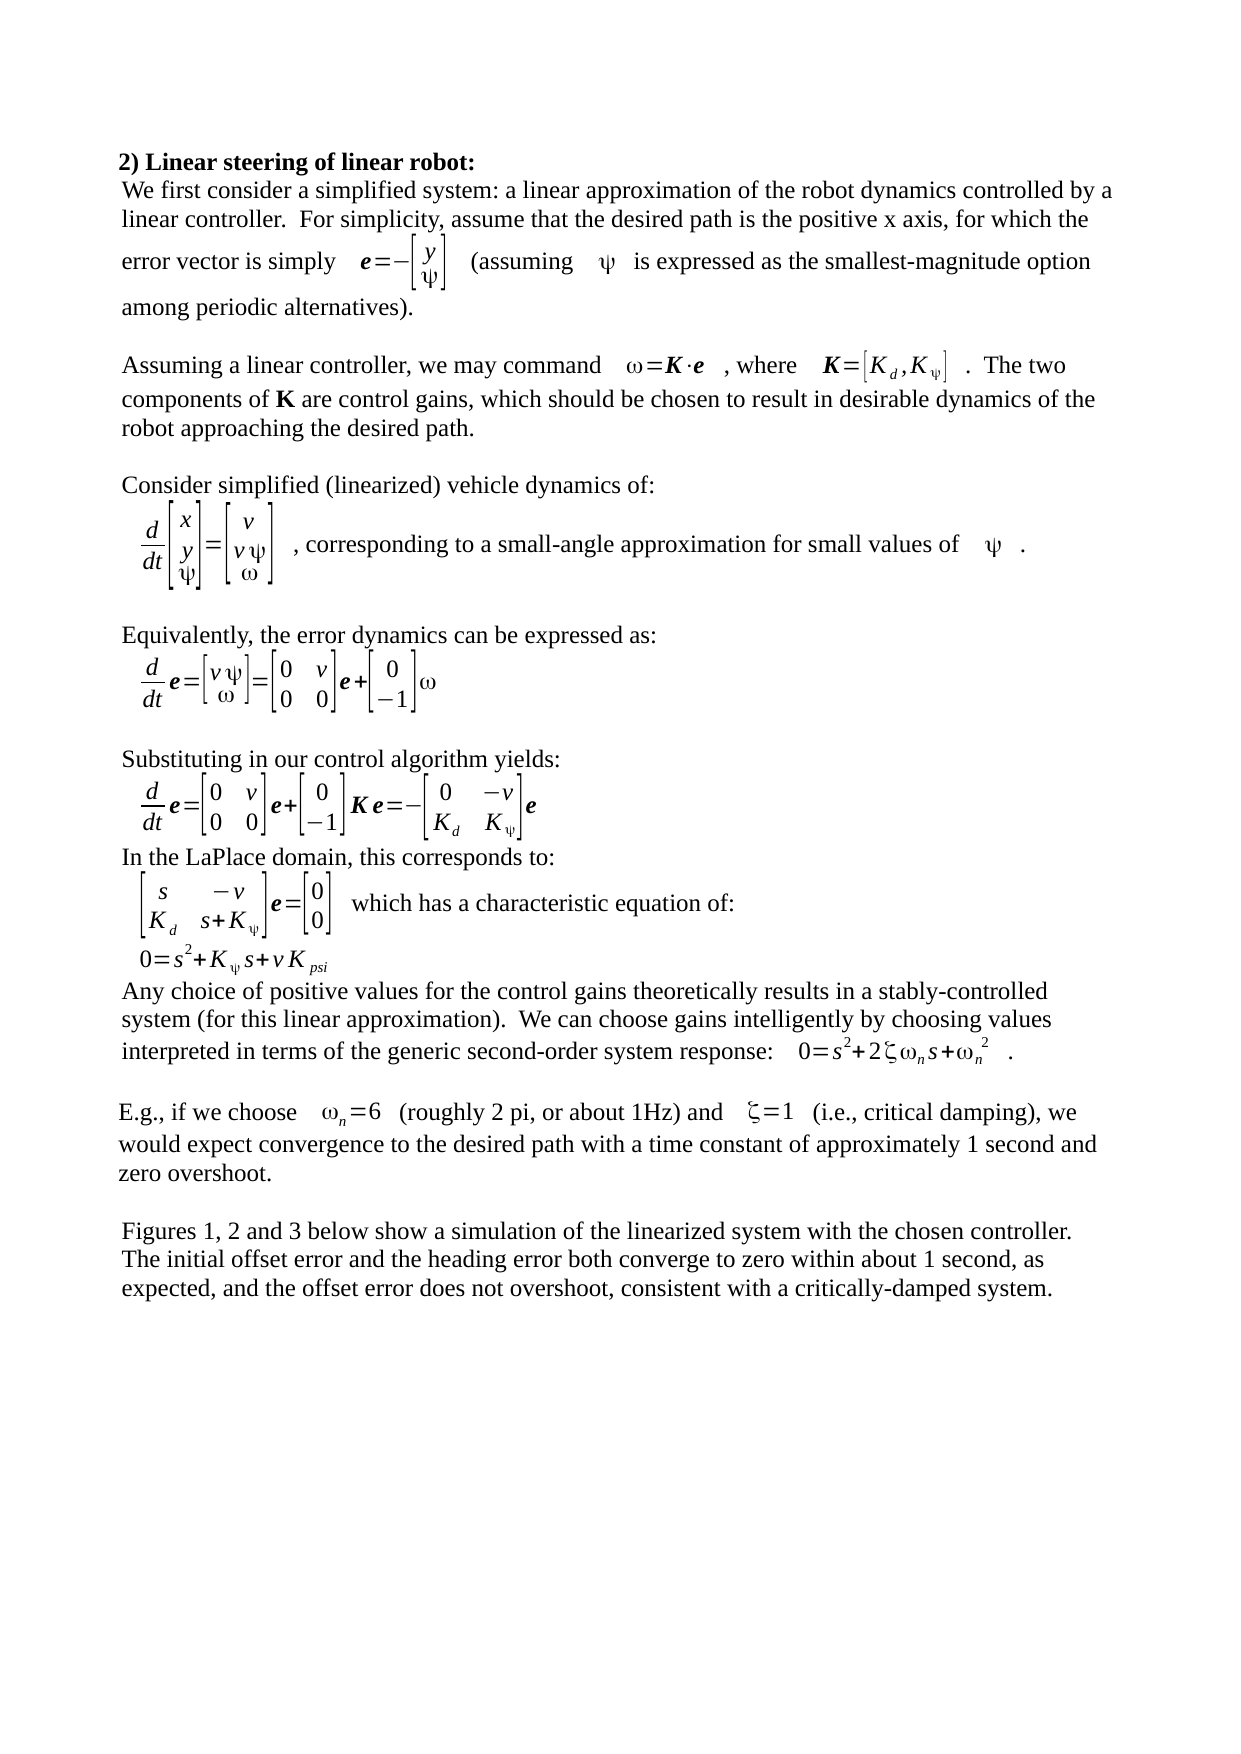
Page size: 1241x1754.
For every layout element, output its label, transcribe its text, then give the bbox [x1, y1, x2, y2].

list 2) Linear steering of linear robot: [42, 147, 1122, 176]
text Consider simplified (linearized) vehicle dynamics of: [121, 471, 1122, 499]
text E.g., if we choose (roughly 2 pi, or about 1Hz) and (i.e., critical damping), we would expect convergence to the desired path with a time constant of approximately 1 second and zero overshoot. [118, 1097, 1122, 1187]
text Any choice of positive values for the control gains theoretically results in a stably-controlled system (for this linear approximation). We can choose gains intelligently by choosing values interpreted in terms of the generic second-order system response: . [121, 976, 1122, 1068]
text In the LaPlace domain, this corresponds to: [121, 842, 1122, 871]
list We first consider a simplified system: a linear approximation of the robot dynamics controlled by a linear controller. For simplicity, assume that the desired path is the positive x axis, for which the error vector is simply (assuming is expressed as the smallest-magnitude option among periodic alternatives). [121, 176, 1122, 321]
text , corresponding to a small-angle approximation for small values of . [121, 499, 1122, 592]
text which has a characteristic equation of: [121, 871, 1122, 941]
text Figures 1, 2 and 3 below show a simulation of the linearized system with the chosen controller. The initial offset error and the heading error both converge to zero within about 1 second, as expected, and the offset error does not overshoot, consistent with a critically-damped system. [121, 1216, 1122, 1302]
text Substituting in our control algorithm yields: [121, 744, 1122, 772]
text Assuming a linear controller, we may command , where . The two components of K are control gains, which should be chosen to result in desirable dynamics of the robot approaching the desired path. [121, 350, 1122, 442]
text Equivalently, the error dynamics can be expressed as: [121, 620, 1122, 649]
